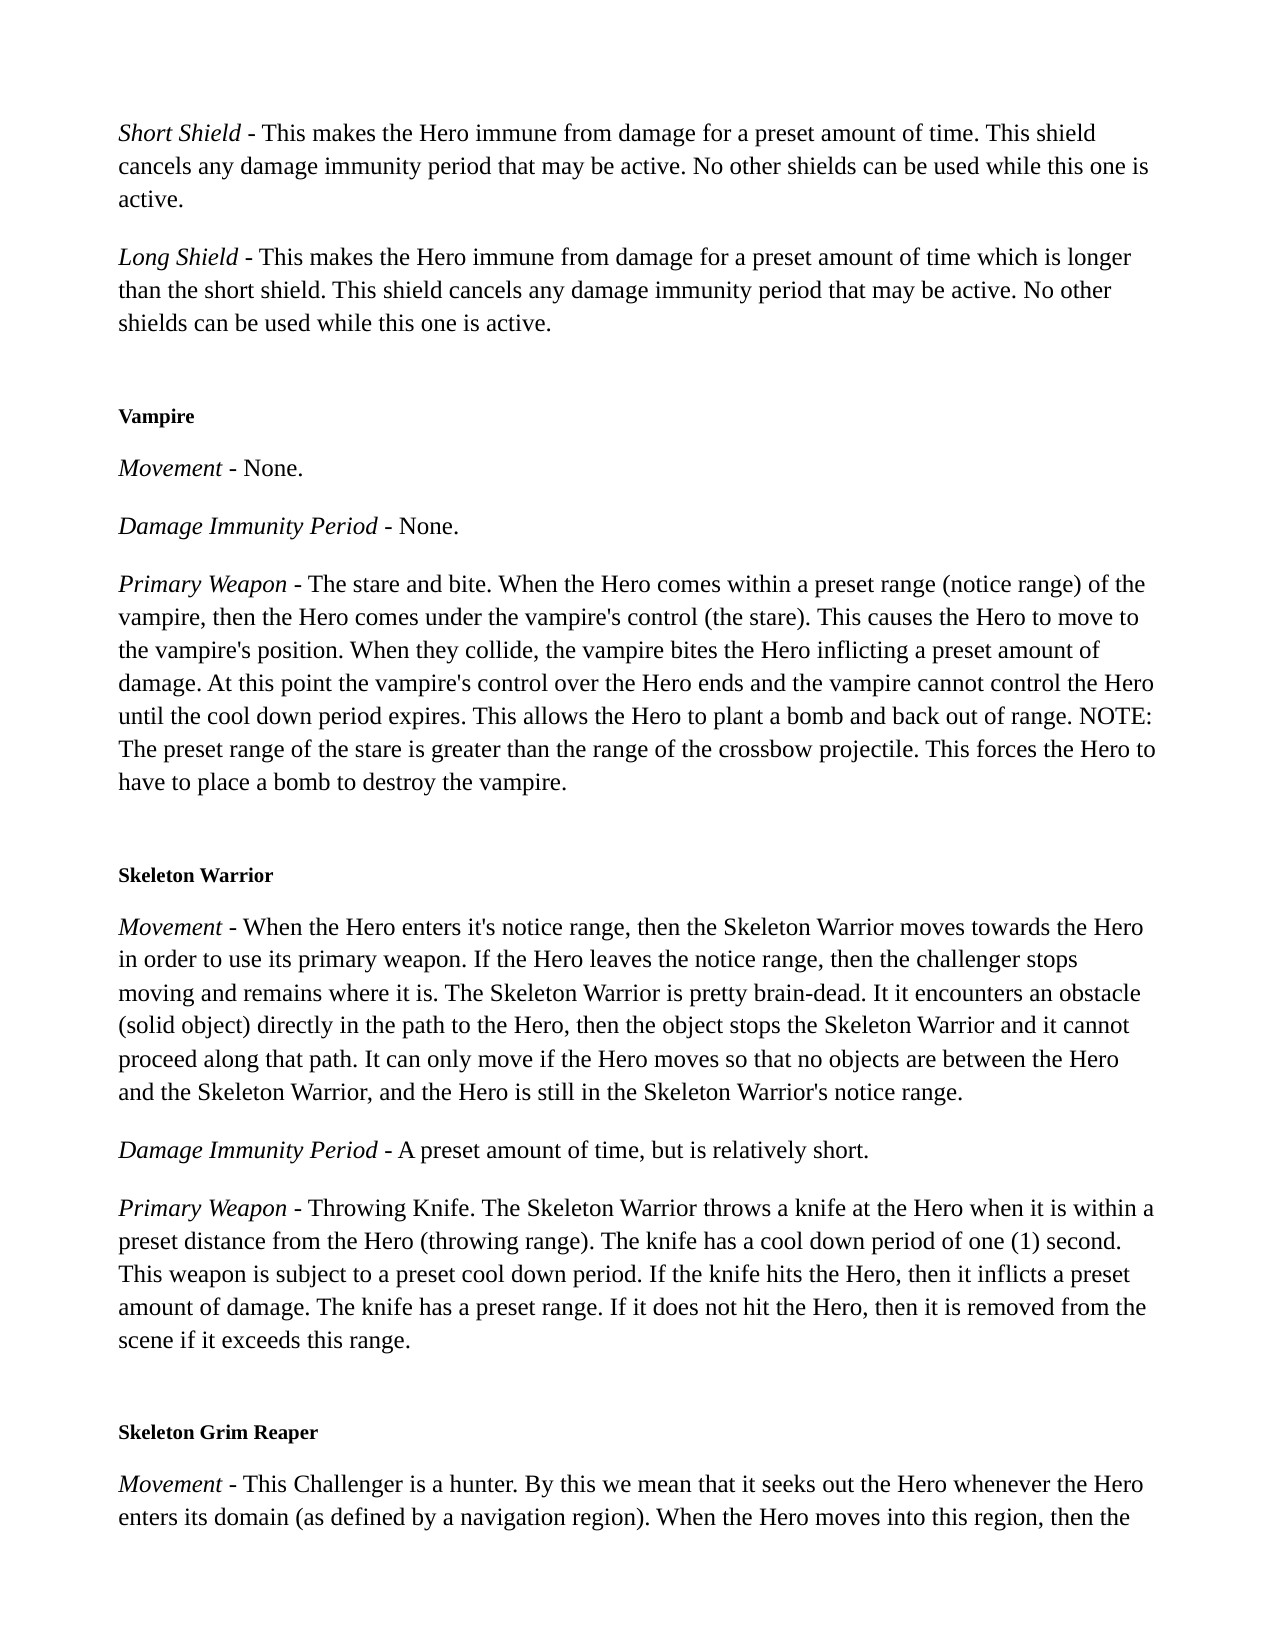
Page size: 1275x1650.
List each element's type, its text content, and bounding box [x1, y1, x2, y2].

subtitle Vampire [118, 404, 1157, 428]
subtitle Skeleton Warrior [118, 862, 1157, 887]
text Damage Immunity Period - A preset amount of time, but is relatively short. [118, 1135, 1157, 1163]
text Movement - When the Hero enters it's notice range, then the Skeleton Warrior moves towards the Hero in order to use its primary weapon. If the Hero leaves the notice range, then the challenger stops moving and remains where it is. The Skeleton Warrior is pretty brain-dead. It it encounters an obstacle (solid object) directly in the path to the Hero, then the object stops the Skeleton Warrior and it cannot proceed along that path. It can only move if the Hero moves so that no objects are between the Hero and the Skeleton Warrior, and the Hero is still in the Skeleton Warrior's notice range. [118, 912, 1157, 1105]
text Damage Immunity Period - None. [118, 511, 1157, 539]
text Movement - None. [118, 453, 1157, 482]
text Long Shield - This makes the Hero immune from damage for a preset amount of time which is longer than the short shield. This shield cancels any damage immunity period that may be active. No other shields can be used while this one is active. [118, 242, 1157, 337]
text Primary Weapon - Throwing Knife. The Skeleton Warrior throws a knife at the Hero when it is within a preset distance from the Hero (throwing range). The knife has a cool down period of one (1) second. This weapon is subject to a preset cool down period. If the knife hits the Hero, then it inflicts a preset amount of damage. The knife has a preset range. If it does not hit the Hero, then it is removed from the scene if it exceeds this range. [118, 1193, 1157, 1353]
text Primary Weapon - The stare and bite. When the Hero comes within a preset range (notice range) of the vampire, then the Hero comes under the vampire's control (the stare). This causes the Hero to move to the vampire's position. When they collide, the vampire bites the Hero inflicting a preset amount of damage. At this point the vampire's control over the Hero ends and the vampire cannot control the Hero until the cool down period expires. This allows the Hero to plant a bomb and back out of range. NOTE: The preset range of the stare is greater than the range of the crossbow projectile. This forces the Hero to have to place a bomb to destroy the vampire. [118, 569, 1157, 796]
subtitle Skeleton Grim Reaper [118, 1420, 1157, 1444]
text Short Shield - This makes the Hero immune from damage for a preset amount of time. This shield cancels any damage immunity period that may be active. No other shields can be used while this one is active. [118, 118, 1157, 213]
text Movement - This Challenger is a hunter. By this we mean that it seeks out the Hero whenever the Hero enters its domain (as defined by a navigation region). When the Hero moves into this region, then the [118, 1469, 1157, 1531]
